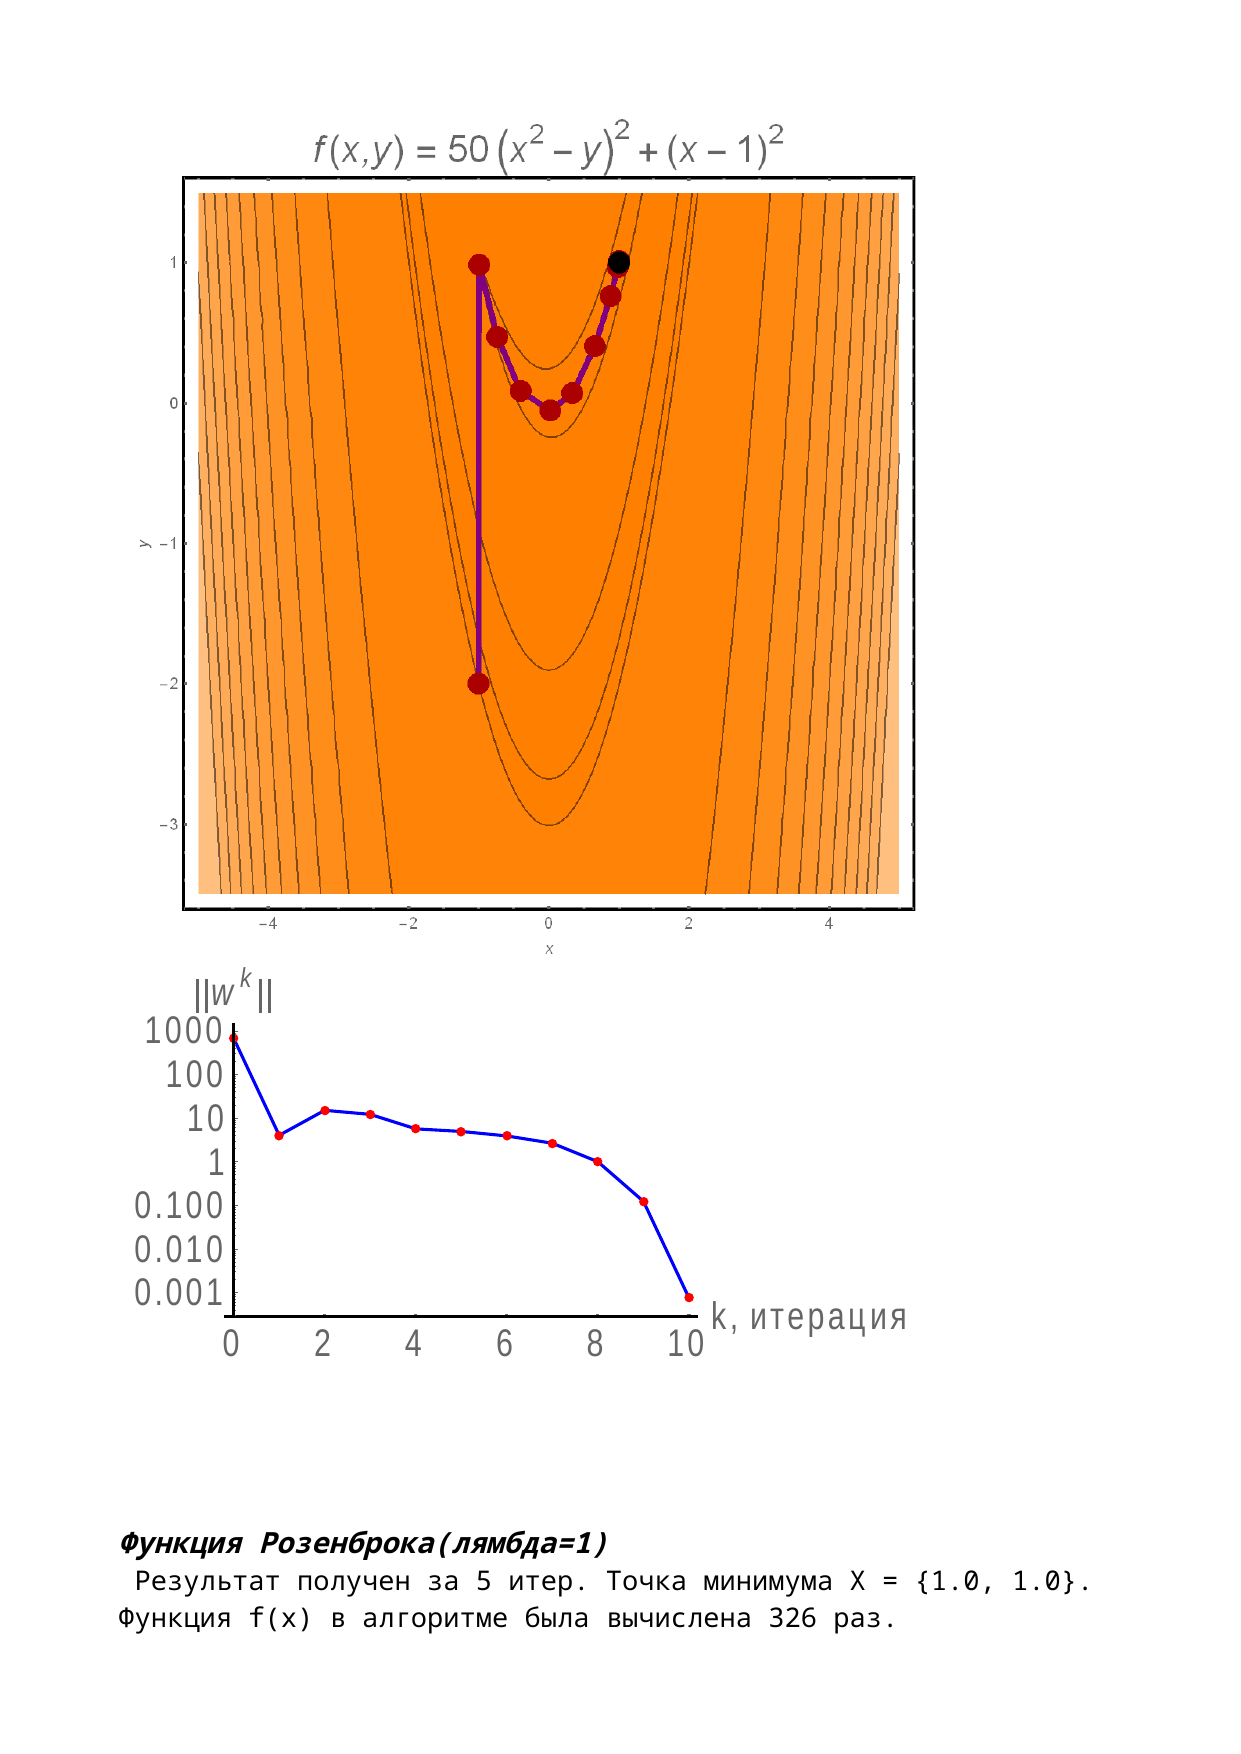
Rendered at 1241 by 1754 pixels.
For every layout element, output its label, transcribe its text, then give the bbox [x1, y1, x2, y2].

text Результат получен за 5 итер. Точка минимума X = {1.0, 1.0}. Функция f(x) в алгоритме была вычислена 326 раз. [118, 1562, 1122, 1636]
text Функция Розенброка(лямбда=1) [118, 1522, 1122, 1562]
